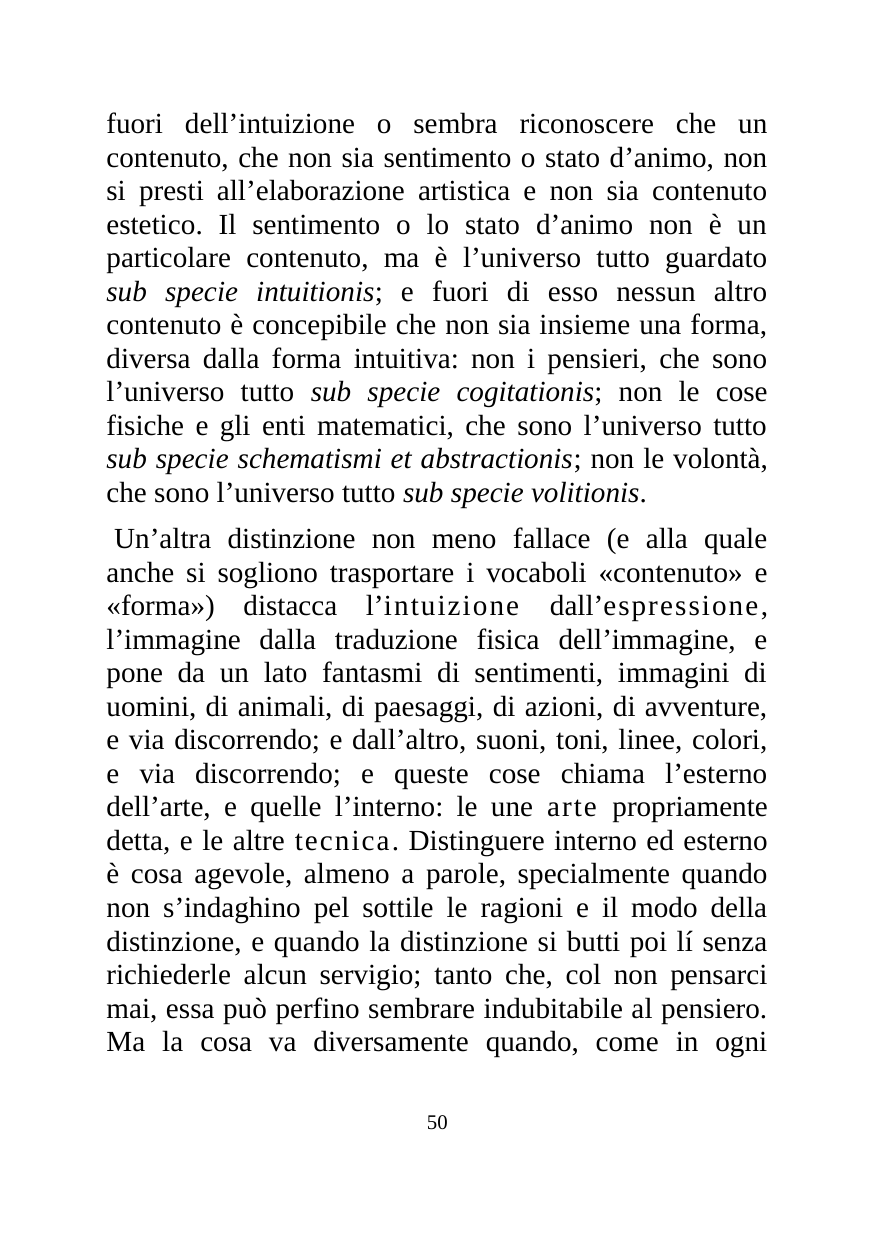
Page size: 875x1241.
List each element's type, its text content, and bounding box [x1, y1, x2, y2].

text fuori dell’intuizione o sembra riconoscere che un contenuto, che non sia sentimento o stato d’animo, non si presti all’elaborazione artistica e non sia contenuto estetico. Il sentimento o lo stato d’animo non è un particolare contenuto, ma è l’universo tutto guardato sub specie intuitionis; e fuori di esso nessun altro contenuto è concepibile che non sia insieme una forma, diversa dalla forma intuitiva: non i pensieri, che sono l’universo tutto sub specie cogitationis; non le cose fisiche e gli enti matematici, che sono l’universo tutto sub specie schematismi et abstractionis; non le volontà, che sono l’universo tutto sub specie volitionis. [106, 106, 768, 509]
text Un’altra distinzione non meno fallace (e alla quale anche si sogliono trasportare i vocaboli «contenuto» e «forma») distacca l’intuizione dall’espressione, l’immagine dalla traduzione fisica dell’immagine, e pone da un lato fantasmi di sentimenti, immagini di uomini, di animali, di paesaggi, di azioni, di avventure, e via discorrendo; e dall’altro, suoni, toni, linee, colori, e via discorrendo; e queste cose chiama l’esterno dell’arte, e quelle l’interno: le une arte propriamente detta, e le altre tecnica. Distinguere interno ed esterno è cosa agevole, almeno a parole, specialmente quando non s’indaghino pel sottile le ragioni e il modo della distinzione, e quando la distinzione si butti poi lí senza richiederle alcun servigio; tanto che, col non pensarci mai, essa può perfino sembrare indubitabile al pensiero. Ma la cosa va diversamente quando, come in ogni [106, 521, 768, 1058]
